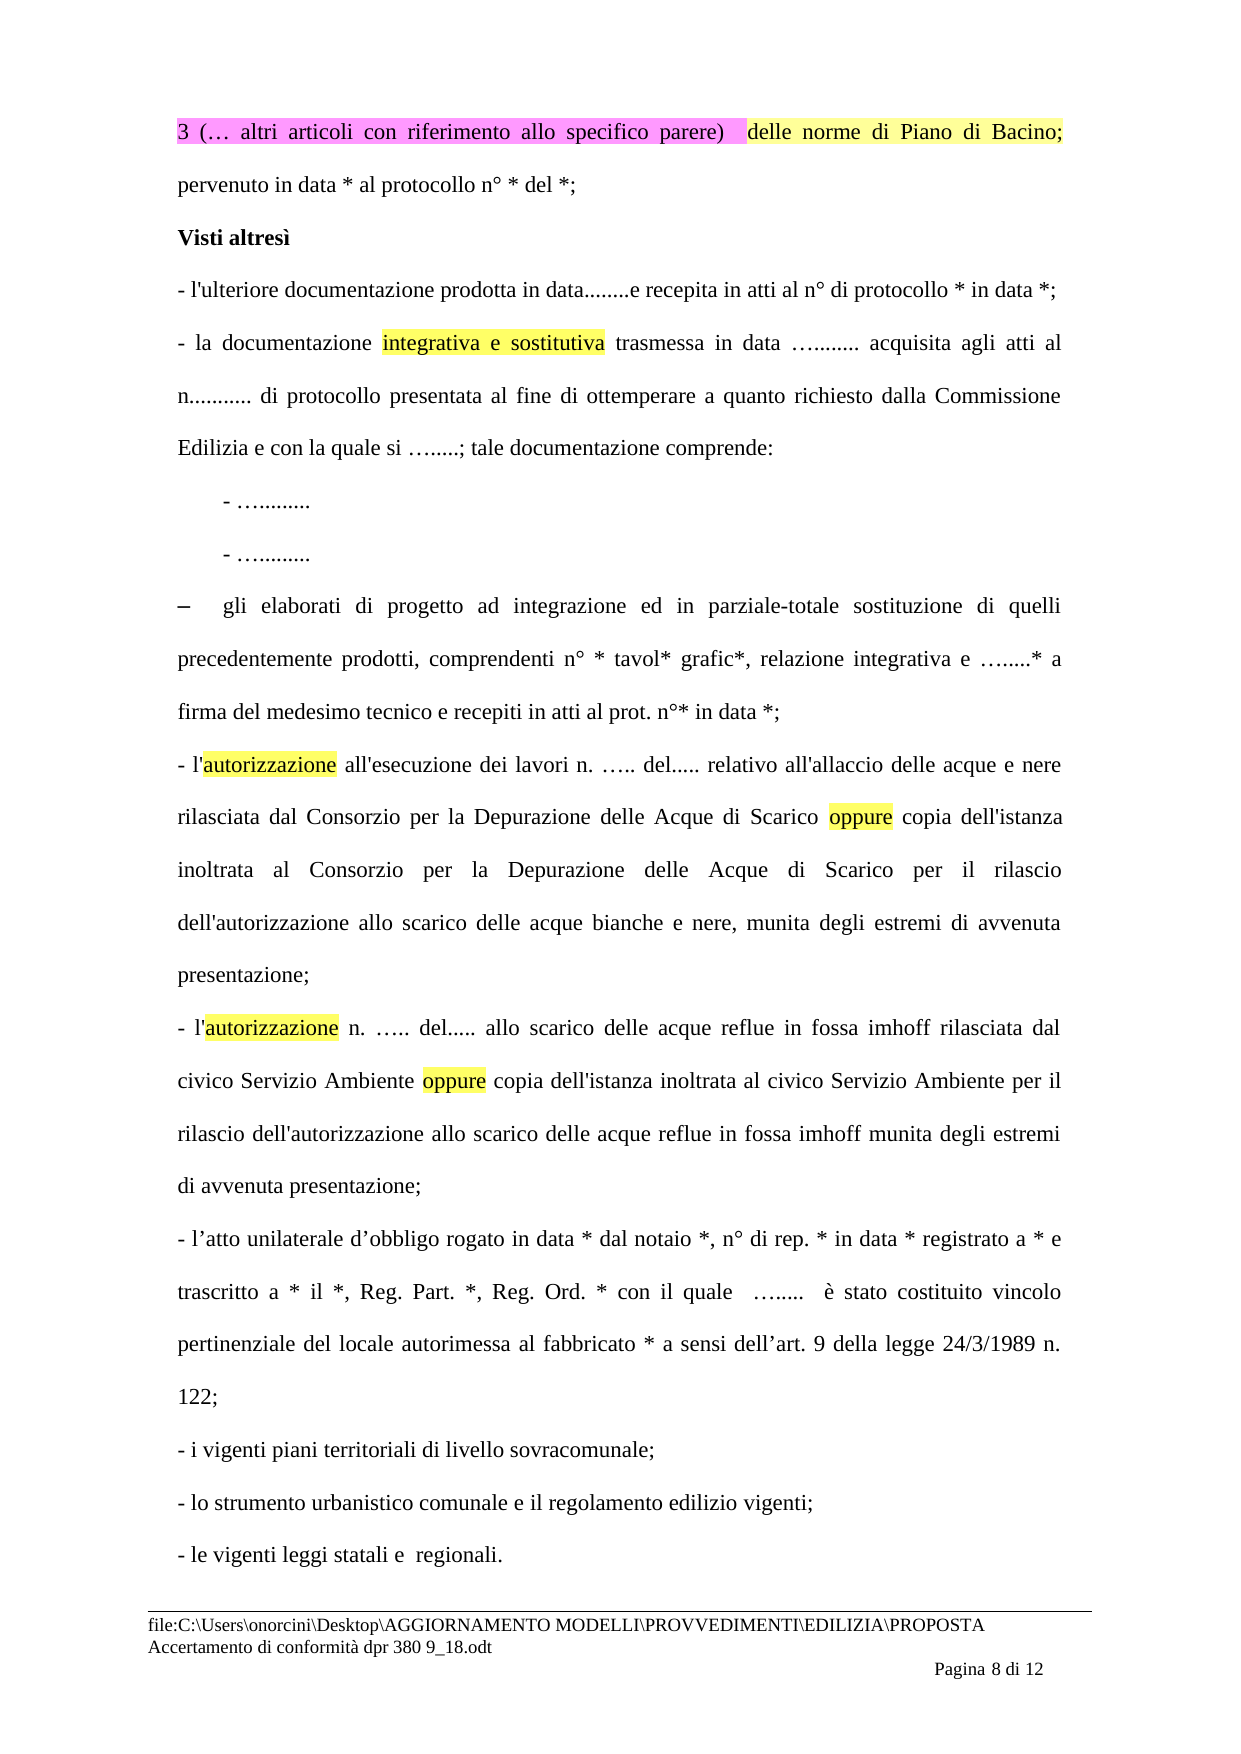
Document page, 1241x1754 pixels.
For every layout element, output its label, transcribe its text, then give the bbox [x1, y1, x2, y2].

list - la documentazione integrativa e sostitutiva trasmessa in data …........ acquisita agli atti al n........... di protocollo presentata al fine di ottemperare a quanto richiesto dalla Commissione Edilizia e con la quale si ….....; tale documentazione comprende: [177, 329, 1063, 461]
list - l'autorizzazione n. ….. del..... allo scarico delle acque reflue in fossa imhoff rilasciata dal civico Servizio Ambiente oppure copia dell'istanza inoltrata al civico Servizio Ambiente per il rilascio dell'autorizzazione allo scarico delle acque reflue in fossa imhoff munita degli estremi di avvenuta presentazione; [177, 1014, 1063, 1199]
list 3 (… altri articoli con riferimento allo specifico parere) delle norme di Piano di Bacino; pervenuto in data * al protocollo n° * del *; [177, 118, 1063, 197]
list - …......... [185, 487, 1092, 513]
text - lo strumento urbanistico comunale e il regolamento edilizio vigenti; [177, 1488, 1063, 1515]
list - l'autorizzazione all'esecuzione dei lavori n. ….. del..... relativo all'allaccio delle acque e nere rilasciata dal Consorzio per la Depurazione delle Acque di Scarico oppure copia dell'istanza inoltrata al Consorzio per la Depurazione delle Acque di Scarico per il rilascio dell'autorizzazione allo scarico delle acque bianche e nere, munita degli estremi di avvenuta presentazione; [177, 751, 1063, 988]
list - …......... [185, 540, 1092, 566]
list - l'ulteriore documentazione prodotta in data........e recepita in atti al n° di protocollo * in data *; [177, 276, 1063, 303]
text - l’atto unilaterale d’obbligo rogato in data * dal notaio *, n° di rep. * in data * registrato a * e trascritto a * il *, Reg. Part. *, Reg. Ord. * con il quale …..... è stato costituito vincolo pertinenziale del locale autorimessa al fabbricato * a sensi dell’art. 9 della legge 24/3/1989 n. 122; [177, 1225, 1063, 1409]
text - i vigenti piani territoriali di livello sovracomunale; [177, 1436, 1063, 1462]
text Visti altresì [177, 223, 1063, 250]
text - le vigenti leggi statali e regionali. [177, 1541, 1063, 1568]
list gli elaborati di progetto ad integrazione ed in parziale-totale sostituzione di quelli precedentemente prodotti, comprendenti n° * tavol* grafic*, relazione integrativa e ….....* a firma del medesimo tecnico e recepiti in atti al prot. n°* in data *; [177, 592, 1063, 724]
